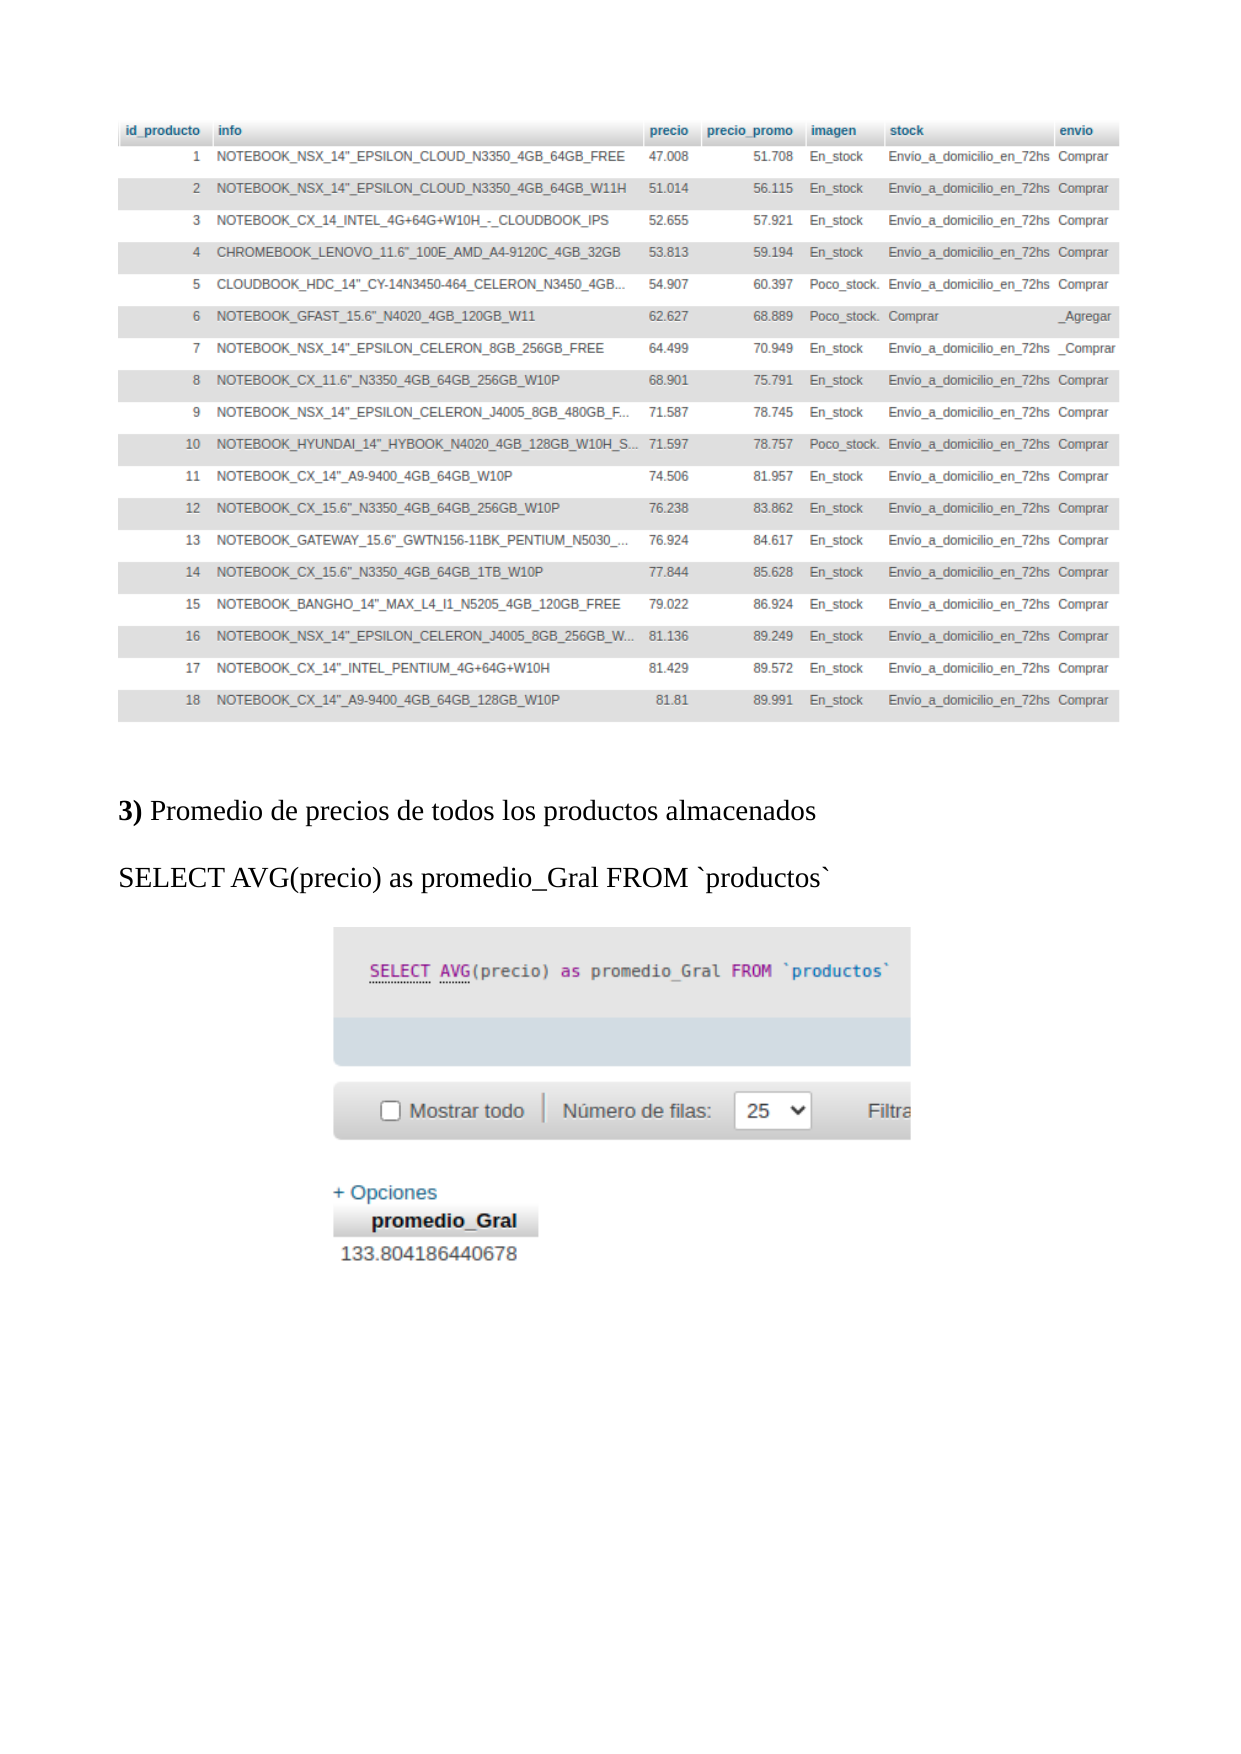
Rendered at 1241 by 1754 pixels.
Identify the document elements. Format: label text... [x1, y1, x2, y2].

text 3) Promedio de precios de todos los productos almacenados [118, 793, 1122, 827]
text SELECT AVG(precio) as promedio_Gral FROM `productos` [118, 861, 1122, 894]
picture [329, 927, 911, 1325]
picture [118, 118, 1123, 727]
